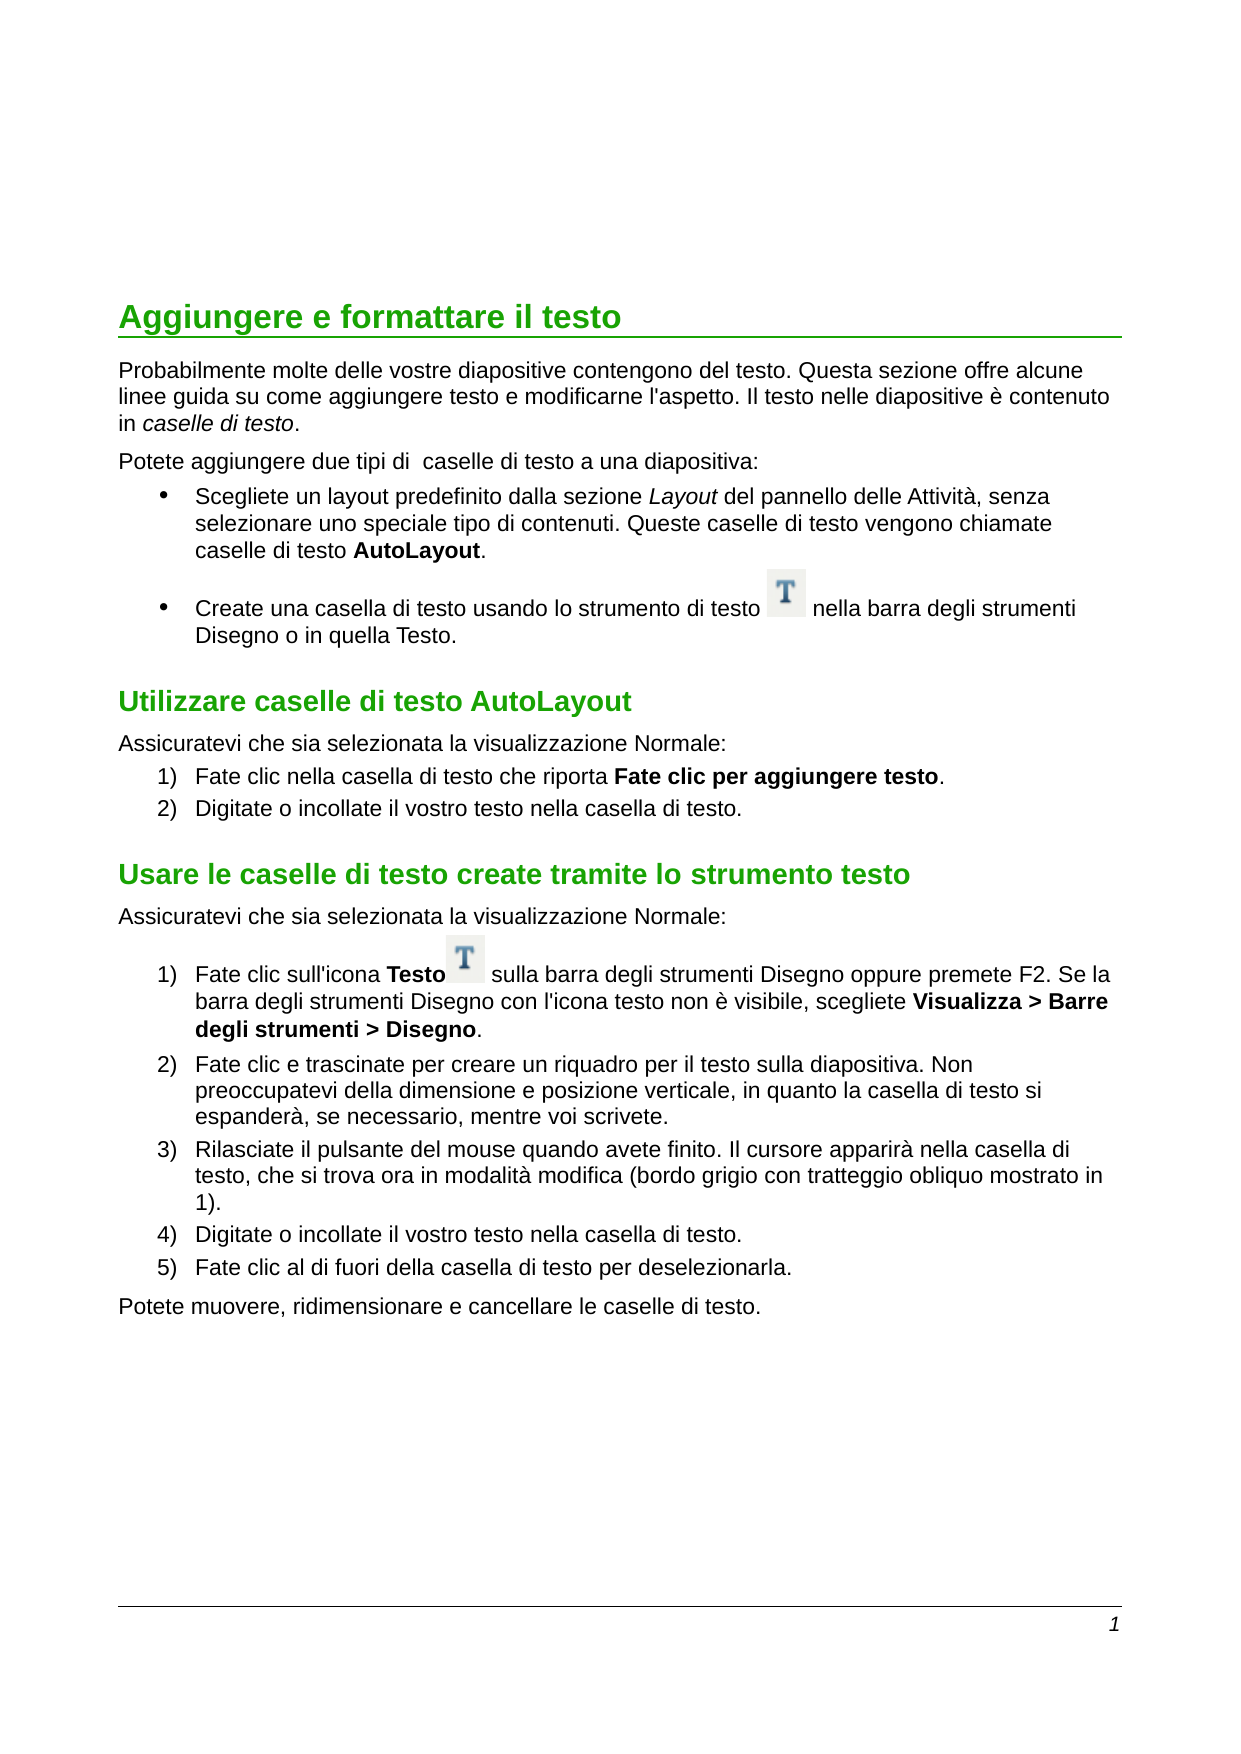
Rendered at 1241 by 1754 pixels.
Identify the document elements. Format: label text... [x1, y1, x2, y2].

picture [445, 935, 485, 983]
list Potete aggiungere due tipi di caselle di testo a una diapositiva: [118, 448, 1122, 475]
list Fate clic sull'icona Testo sulla barra degli strumenti Disegno oppure premete F2. Se la barra degli strumenti Disegno con l'icona testo non è visibile, scegliete Visualizza > Barre degli strumenti > Disegno. [177, 936, 1122, 1044]
list Assicuratevi che sia selezionata la visualizzazione Normale: [118, 730, 1122, 756]
list Create una casella di testo usando lo strumento di testo nella barra degli strumenti Disegno o in quella Testo. [156, 569, 1122, 648]
list Fate clic nella casella di testo che riporta Fate clic per aggiungere testo. [177, 763, 1122, 789]
subtitle Usare le caselle di testo create tramite lo strumento testo [118, 857, 1122, 891]
picture [766, 569, 806, 617]
list Digitate o incollate il vostro testo nella casella di testo. [177, 1221, 1122, 1247]
text Potete muovere, ridimensionare e cancellare le caselle di testo. [118, 1293, 1122, 1319]
list Fate clic al di fuori della casella di testo per deselezionarla. [177, 1254, 1122, 1280]
subtitle Aggiungere e formattare il testo [118, 297, 1122, 336]
list Fate clic e trascinate per creare un riquadro per il testo sulla diapositiva. Non preoccupatevi della dimensione e posizione verticale, in quanto la casella di testo si espanderà, se necessario, mentre voi scrivete. [177, 1051, 1122, 1129]
list Rilasciate il pulsante del mouse quando avete finito. Il cursore apparirà nella casella di testo, che si trova ora in modalità modifica (bordo grigio con tratteggio obliquo mostrato in 1). [177, 1136, 1122, 1215]
subtitle Utilizzare caselle di testo AutoLayout [118, 684, 1122, 717]
list Digitate o incollate il vostro testo nella casella di testo. [177, 795, 1122, 822]
list Assicuratevi che sia selezionata la visualizzazione Normale: [118, 903, 1122, 929]
text Probabilmente molte delle vostre diapositive contengono del testo. Questa sezione offre alcune linee guida su come aggiungere testo e modificarne l'aspetto. Il testo nelle diapositive è contenuto in caselle di testo. [118, 357, 1122, 436]
list Scegliete un layout predefinito dalla sezione Layout del pannello delle Attività, senza selezionare uno speciale tipo di contenuti. Queste caselle di testo vengono chiamate caselle di testo AutoLayout. [156, 481, 1122, 563]
